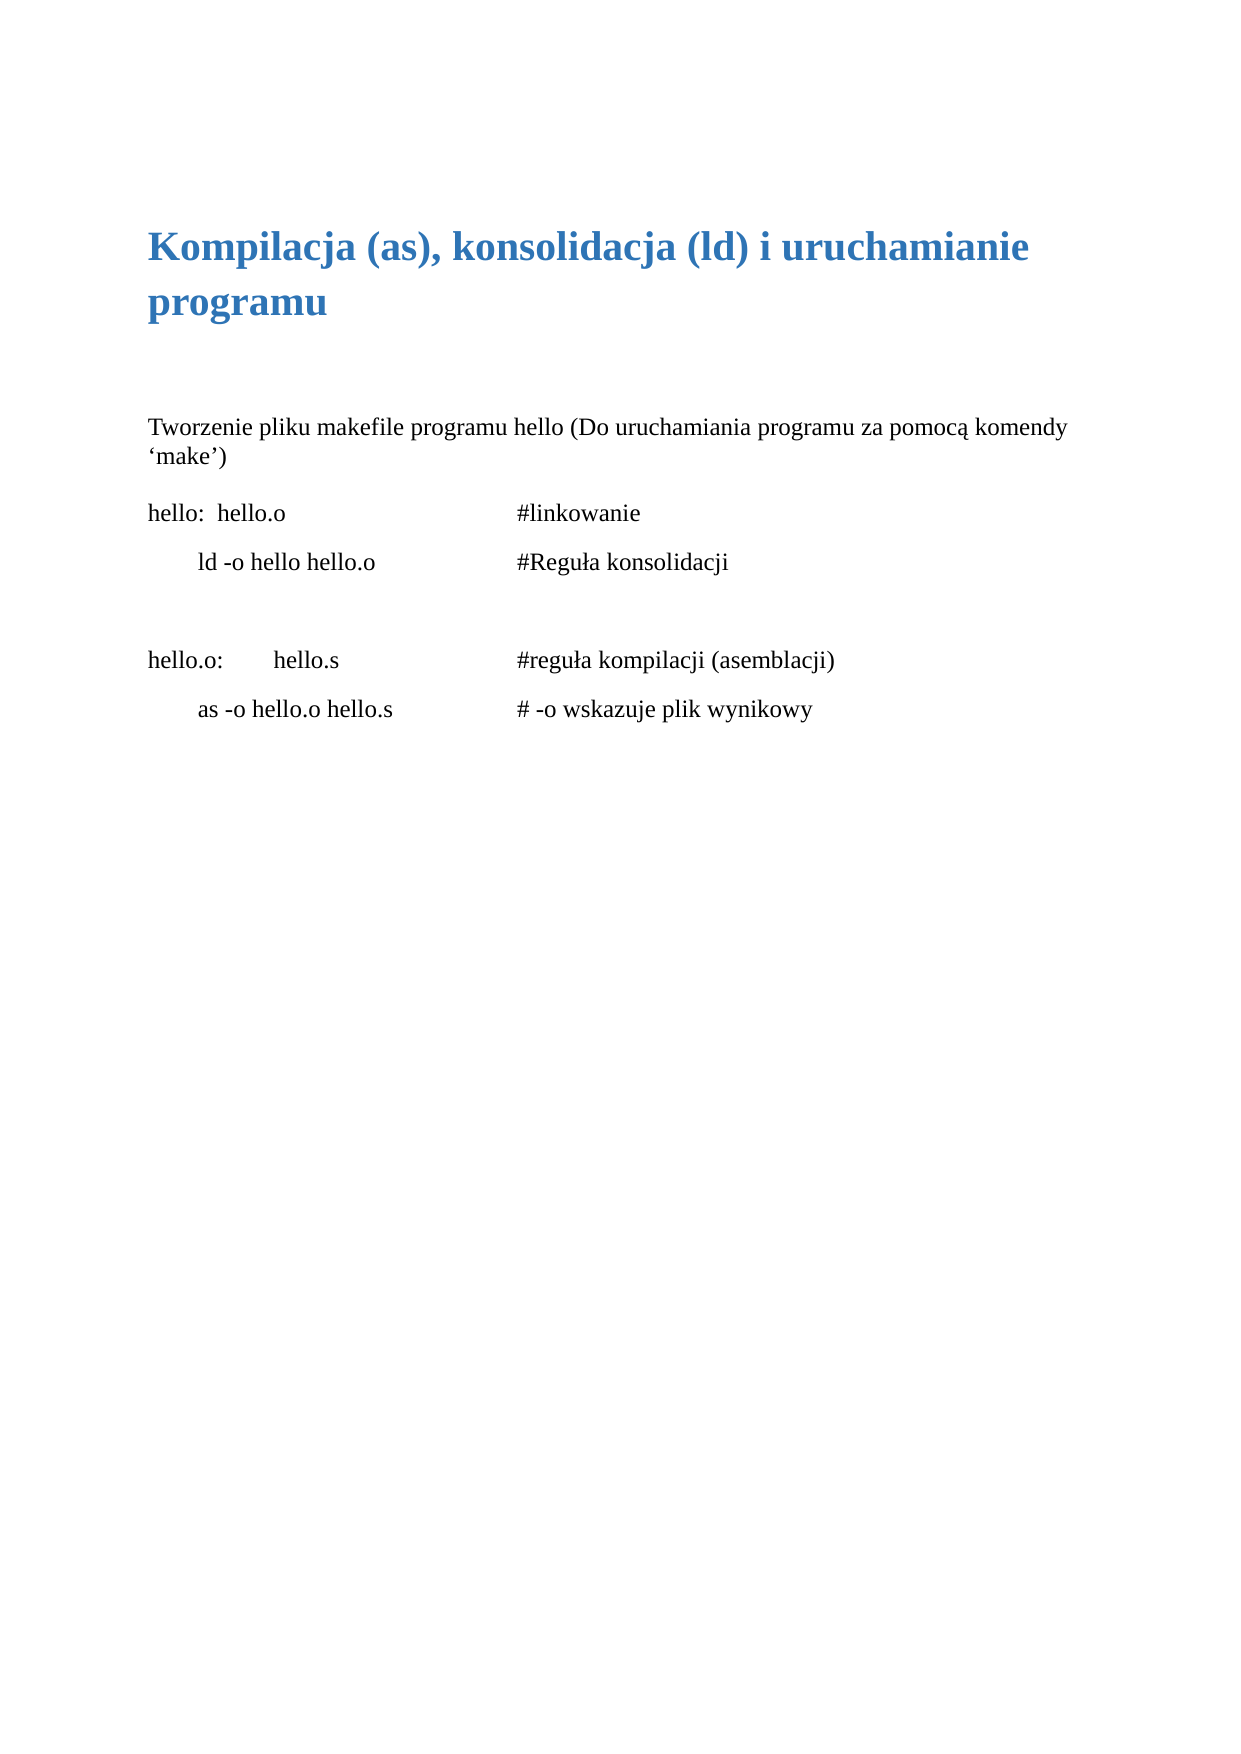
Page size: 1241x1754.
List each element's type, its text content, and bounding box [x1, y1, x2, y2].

text ld -o hello hello.o #Reguła konsolidacji [148, 547, 1093, 576]
text hello: hello.o #linkowanie [148, 498, 1093, 527]
text hello.o: hello.s #reguła kompilacji (asemblacji) [148, 645, 1093, 674]
text as -o hello.o hello.s # -o wskazuje plik wynikowy [148, 694, 1093, 723]
subtitle Kompilacja (as), konsolidacja (ld) i uruchamianie programu [148, 222, 1093, 325]
text Tworzenie pliku makefile programu hello (Do uruchamiania programu za pomocą komendy ‘make’) [148, 412, 1093, 469]
